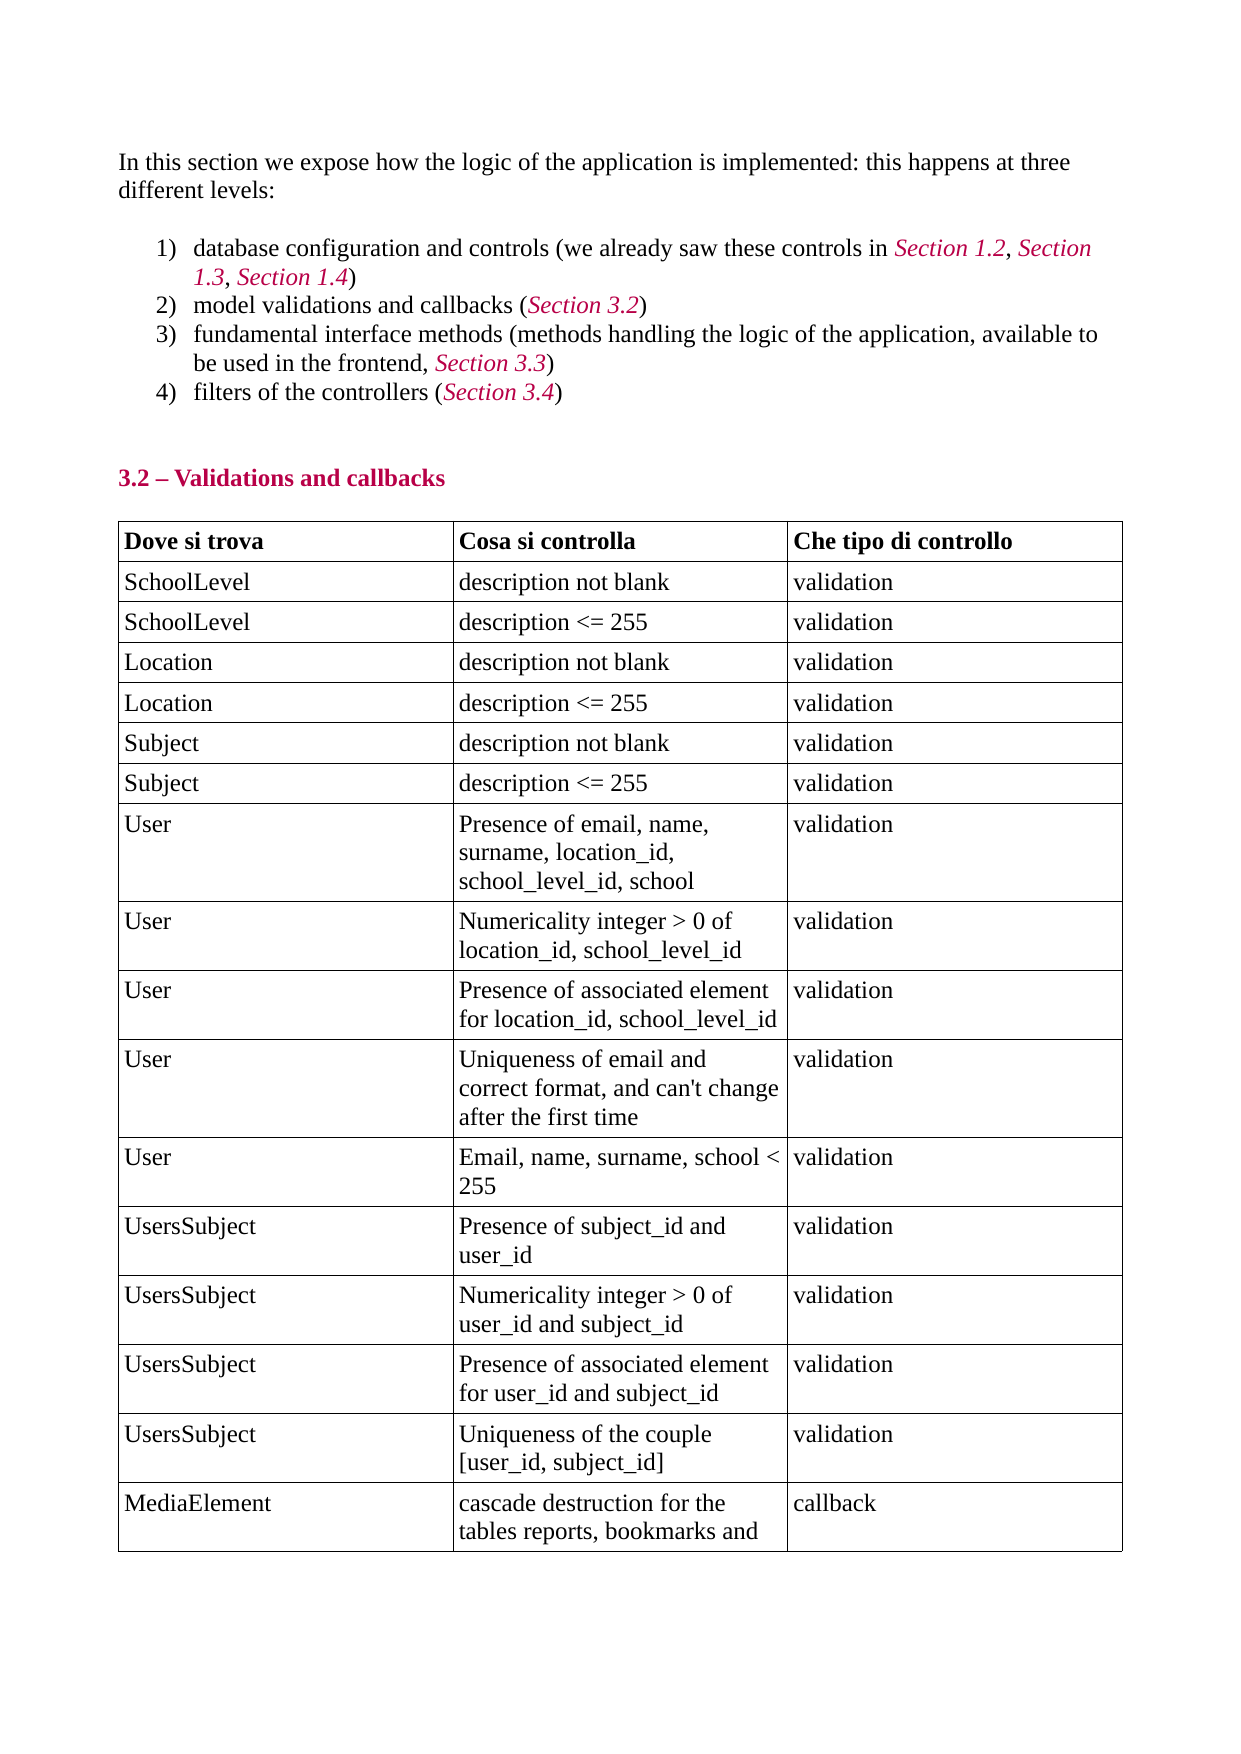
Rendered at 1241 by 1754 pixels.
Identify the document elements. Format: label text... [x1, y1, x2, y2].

table_cell validation [788, 1414, 1122, 1482]
table_cell User [119, 971, 453, 1039]
list model validations and callbacks (Section 3.2) [156, 291, 1122, 319]
table_cell validation [788, 1345, 1122, 1413]
table_cell validation [788, 1040, 1122, 1137]
table_cell SchoolLevel [119, 602, 453, 642]
table_header Cosa si controlla [454, 522, 787, 561]
list database configuration and controls (we already saw these controls in Section 1.2, Section 1.3, Section 1.4) [156, 233, 1122, 291]
table_cell Numericality integer > 0 of location_id, school_level_id [454, 902, 787, 970]
table_cell description <= 255 [454, 764, 787, 803]
table_cell UsersSubject [119, 1276, 453, 1344]
table_cell MediaElement [119, 1483, 453, 1551]
table_header Che tipo di controllo [788, 522, 1122, 561]
table_cell validation [788, 1207, 1122, 1275]
table_cell Uniqueness of email and correct format, and can't change after the first time [454, 1040, 787, 1137]
table_cell cascade destruction for the tables reports, bookmarks and [454, 1483, 787, 1551]
table_cell UsersSubject [119, 1414, 453, 1482]
table_cell Presence of associated element for location_id, school_level_id [454, 971, 787, 1039]
table_cell validation [788, 764, 1122, 803]
table_cell Email, name, surname, school < 255 [454, 1138, 787, 1206]
table_cell description not blank [454, 723, 787, 762]
table_cell UsersSubject [119, 1345, 453, 1413]
table_header Dove si trova [119, 522, 453, 561]
table_cell validation [788, 1138, 1122, 1206]
table_cell validation [788, 804, 1122, 901]
table_cell Location [119, 683, 453, 722]
table_cell User [119, 1138, 453, 1206]
table_cell Presence of subject_id and user_id [454, 1207, 787, 1275]
table_cell Subject [119, 764, 453, 803]
table_cell User [119, 1040, 453, 1137]
table_cell User [119, 804, 453, 901]
table_cell validation [788, 902, 1122, 970]
table_cell validation [788, 683, 1122, 722]
table_cell Presence of email, name, surname, location_id, school_level_id, school [454, 804, 787, 901]
table_cell validation [788, 1276, 1122, 1344]
table_cell description <= 255 [454, 602, 787, 642]
table_cell Location [119, 643, 453, 682]
table_cell validation [788, 643, 1122, 682]
table_cell validation [788, 971, 1122, 1039]
table_cell description <= 255 [454, 683, 787, 722]
table_cell callback [788, 1483, 1122, 1551]
table_cell description not blank [454, 643, 787, 682]
table_cell Numericality integer > 0 of user_id and subject_id [454, 1276, 787, 1344]
table_cell SchoolLevel [119, 562, 453, 601]
text In this section we expose how the logic of the application is implemented: this happens at three different levels: [118, 147, 1122, 204]
table_cell description not blank [454, 562, 787, 601]
table_cell Subject [119, 723, 453, 762]
table_cell User [119, 902, 453, 970]
text 3.2 – Validations and callbacks [118, 463, 1122, 492]
table_cell UsersSubject [119, 1207, 453, 1275]
list filters of the controllers (Section 3.4) [156, 377, 1122, 406]
table_cell validation [788, 723, 1122, 762]
table_cell Uniqueness of the couple [user_id, subject_id] [454, 1414, 787, 1482]
table_cell validation [788, 562, 1122, 601]
list fundamental interface methods (methods handling the logic of the application, available to be used in the frontend, Section 3.3) [156, 319, 1122, 377]
table_cell Presence of associated element for user_id and subject_id [454, 1345, 787, 1413]
table_cell validation [788, 602, 1122, 642]
